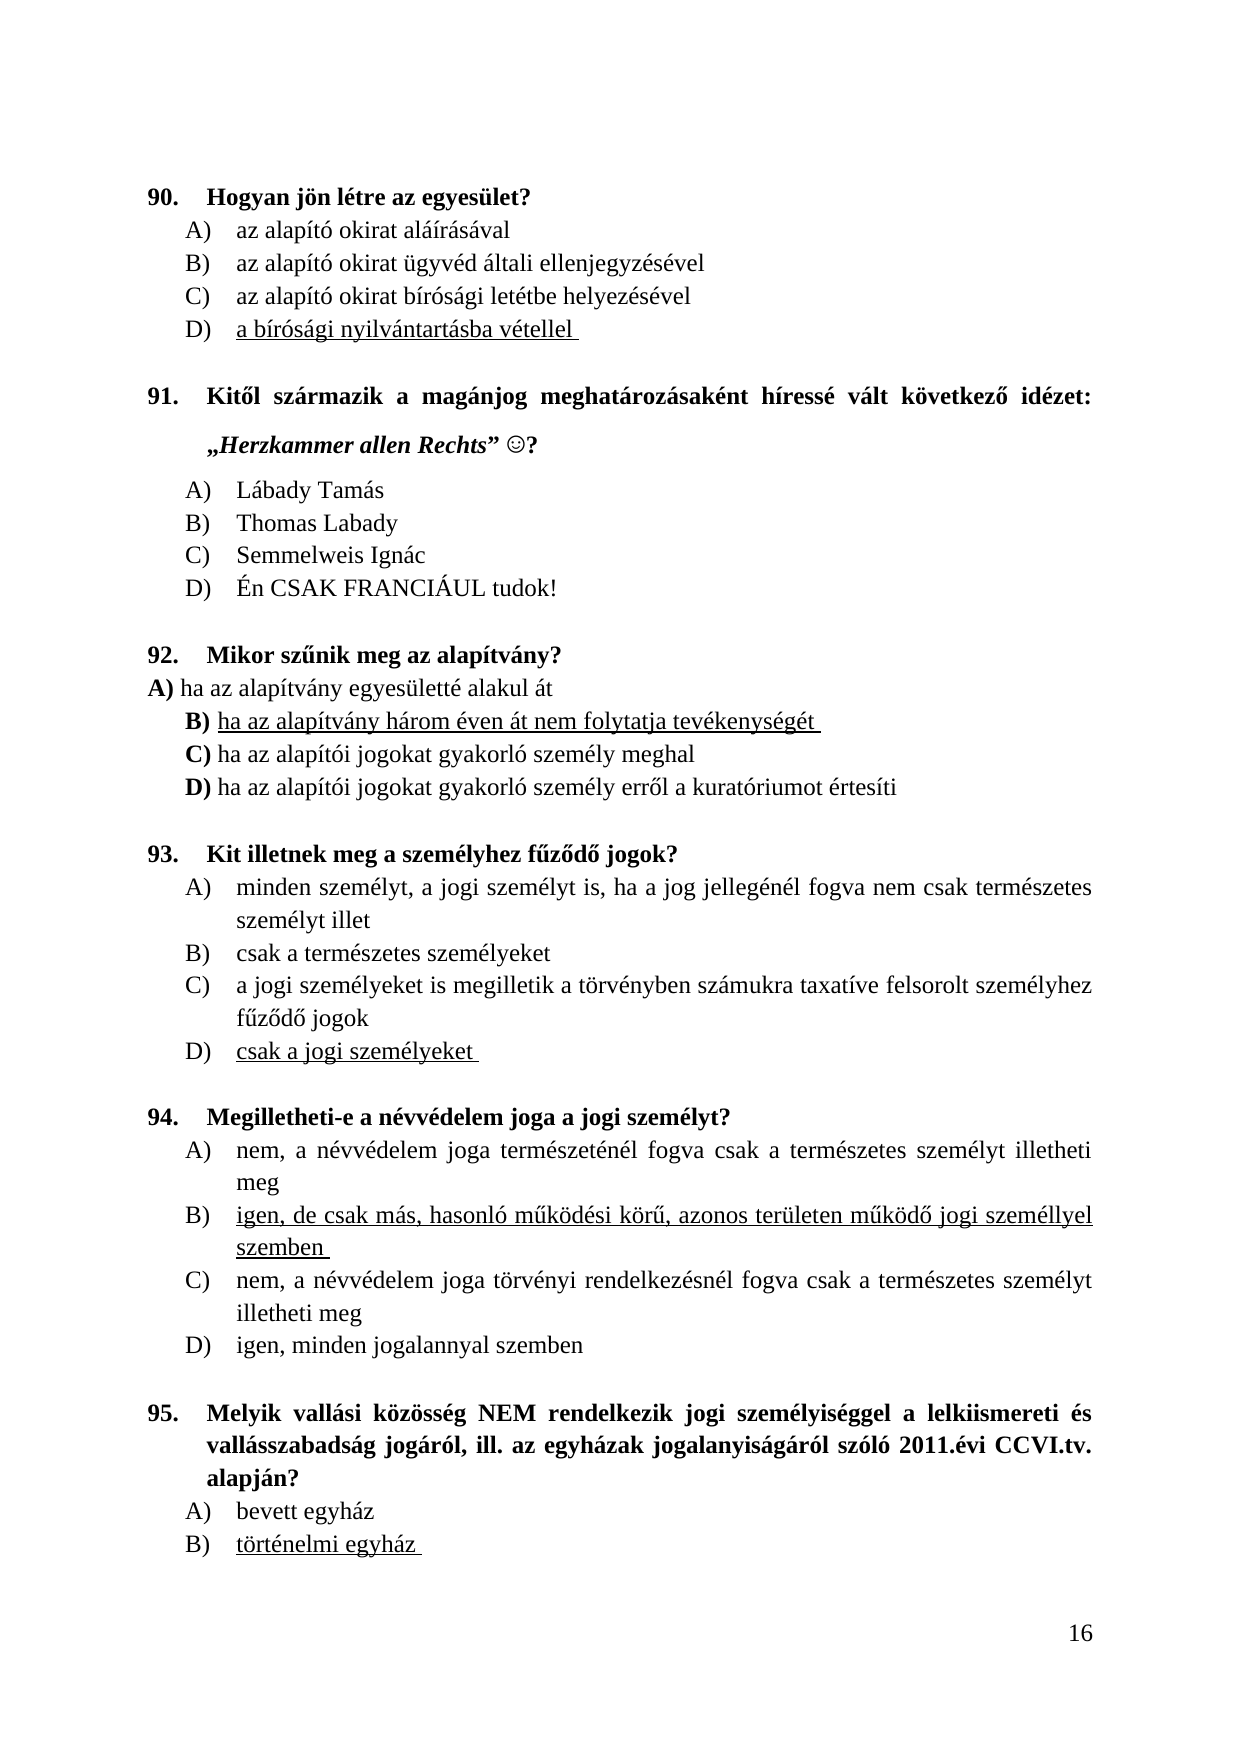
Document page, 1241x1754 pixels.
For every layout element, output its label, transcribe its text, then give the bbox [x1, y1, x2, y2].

list csak a jogi személyeket [185, 1036, 1093, 1064]
list az alapító okirat aláírásával [185, 215, 1093, 244]
list nem, a névvédelem joga törvényi rendelkezésnél fogva csak a természetes személyt illetheti meg [185, 1265, 1093, 1326]
list Hogyan jön létre az egyesület? [147, 182, 1093, 211]
list Én CSAK FRANCIÁUL tudok! [185, 573, 1093, 602]
list nem, a névvédelem joga természeténél fogva csak a természetes személyt illetheti meg [185, 1135, 1093, 1196]
list Lábady Tamás [185, 475, 1093, 503]
list Megilletheti-e a névvédelem joga a jogi személyt? [147, 1102, 1093, 1131]
list a jogi személyeket is megilletik a törvényben számukra taxatíve felsorolt személyhez fűződő jogok [185, 971, 1093, 1032]
list ha az alapítvány három éven át nem folytatja tevékenységét [185, 706, 1093, 735]
list az alapító okirat ügyvéd általi ellenjegyzésével [185, 248, 1093, 277]
list a bírósági nyilvántartásba vétellel [185, 314, 1093, 342]
list Kit illetnek meg a személyhez fűződő jogok? [147, 839, 1093, 868]
list Melyik vallási közösség NEM rendelkezik jogi személyiséggel a lelkiismereti és vallásszabadság jogáról, ill. az egyházak jogalanyiságáról szóló 2011.évi CCVI.tv. alapján? [147, 1398, 1093, 1492]
list igen, minden jogalannyal szemben [185, 1331, 1093, 1359]
list történelmi egyház [185, 1529, 1093, 1557]
list Kitől származik a magánjog meghatározásaként híressé vált következő idézet: „Herzkammer allen Rechts” ☺? [147, 381, 1093, 468]
list igen, de csak más, hasonló működési körű, azonos területen működő jogi személlyel szemben [185, 1200, 1093, 1261]
list minden személyt, a jogi személyt is, ha a jog jellegénél fogva nem csak természetes személyt illet [185, 872, 1093, 933]
list ha az alapítói jogokat gyakorló személy erről a kuratóriumot értesíti [185, 772, 1093, 801]
list Semmelweis Ignác [185, 541, 1093, 569]
list Mikor szűnik meg az alapítvány? [147, 641, 1093, 669]
list az alapító okirat bírósági letétbe helyezésével [185, 281, 1093, 309]
list bevett egyház [185, 1496, 1093, 1524]
list csak a természetes személyeket [185, 938, 1093, 966]
list Thomas Labady [185, 508, 1093, 536]
text A) ha az alapítvány egyesületté alakul át [147, 673, 1093, 702]
list ha az alapítói jogokat gyakorló személy meghal [185, 739, 1093, 768]
